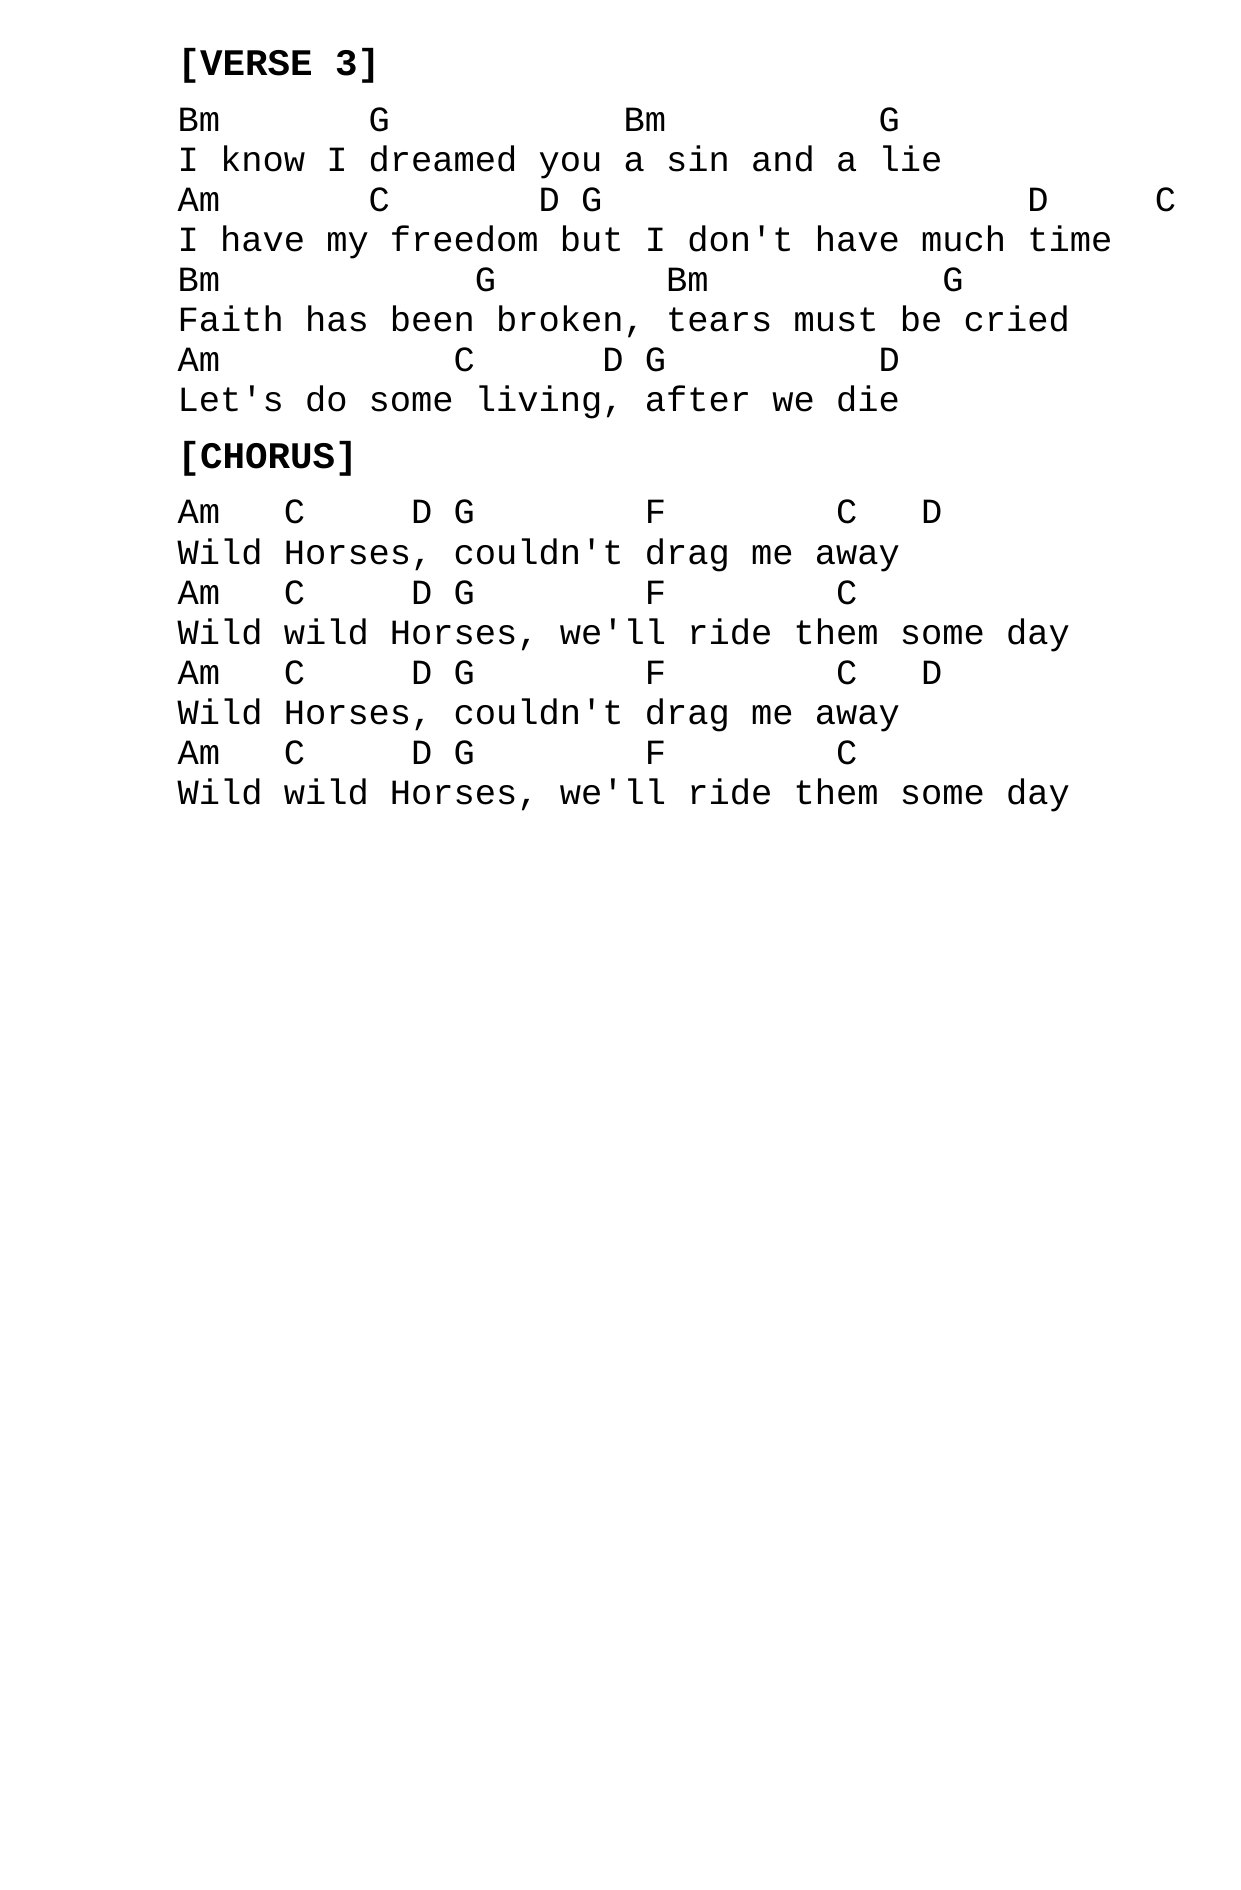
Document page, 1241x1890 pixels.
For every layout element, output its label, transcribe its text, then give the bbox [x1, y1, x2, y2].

text Am C D G F C D [177, 655, 1196, 695]
text Bm G Bm G [177, 262, 1196, 302]
text Am C D G D [177, 342, 1196, 382]
text Faith has been broken, tears must be cried [177, 302, 1196, 342]
text Wild Horses, couldn't drag me away [177, 534, 1196, 575]
text I know I dreamed you a sin and a lie [177, 142, 1196, 182]
text Wild wild Horses, we'll ride them some day [177, 615, 1196, 655]
text Let's do some living, after we die [177, 382, 1196, 422]
text Bm G Bm G [177, 102, 1196, 142]
subtitle [VERSE 3] [177, 44, 1196, 87]
text Am C D G F C [177, 735, 1196, 775]
text Am C D G D C [177, 182, 1196, 222]
text Wild wild Horses, we'll ride them some day [177, 775, 1196, 815]
text Am C D G F C D [177, 494, 1196, 534]
text Am C D G F C [177, 575, 1196, 615]
text I have my freedom but I don't have much time [177, 222, 1196, 262]
text Wild Horses, couldn't drag me away [177, 695, 1196, 735]
subtitle [CHORUS] [177, 437, 1196, 480]
